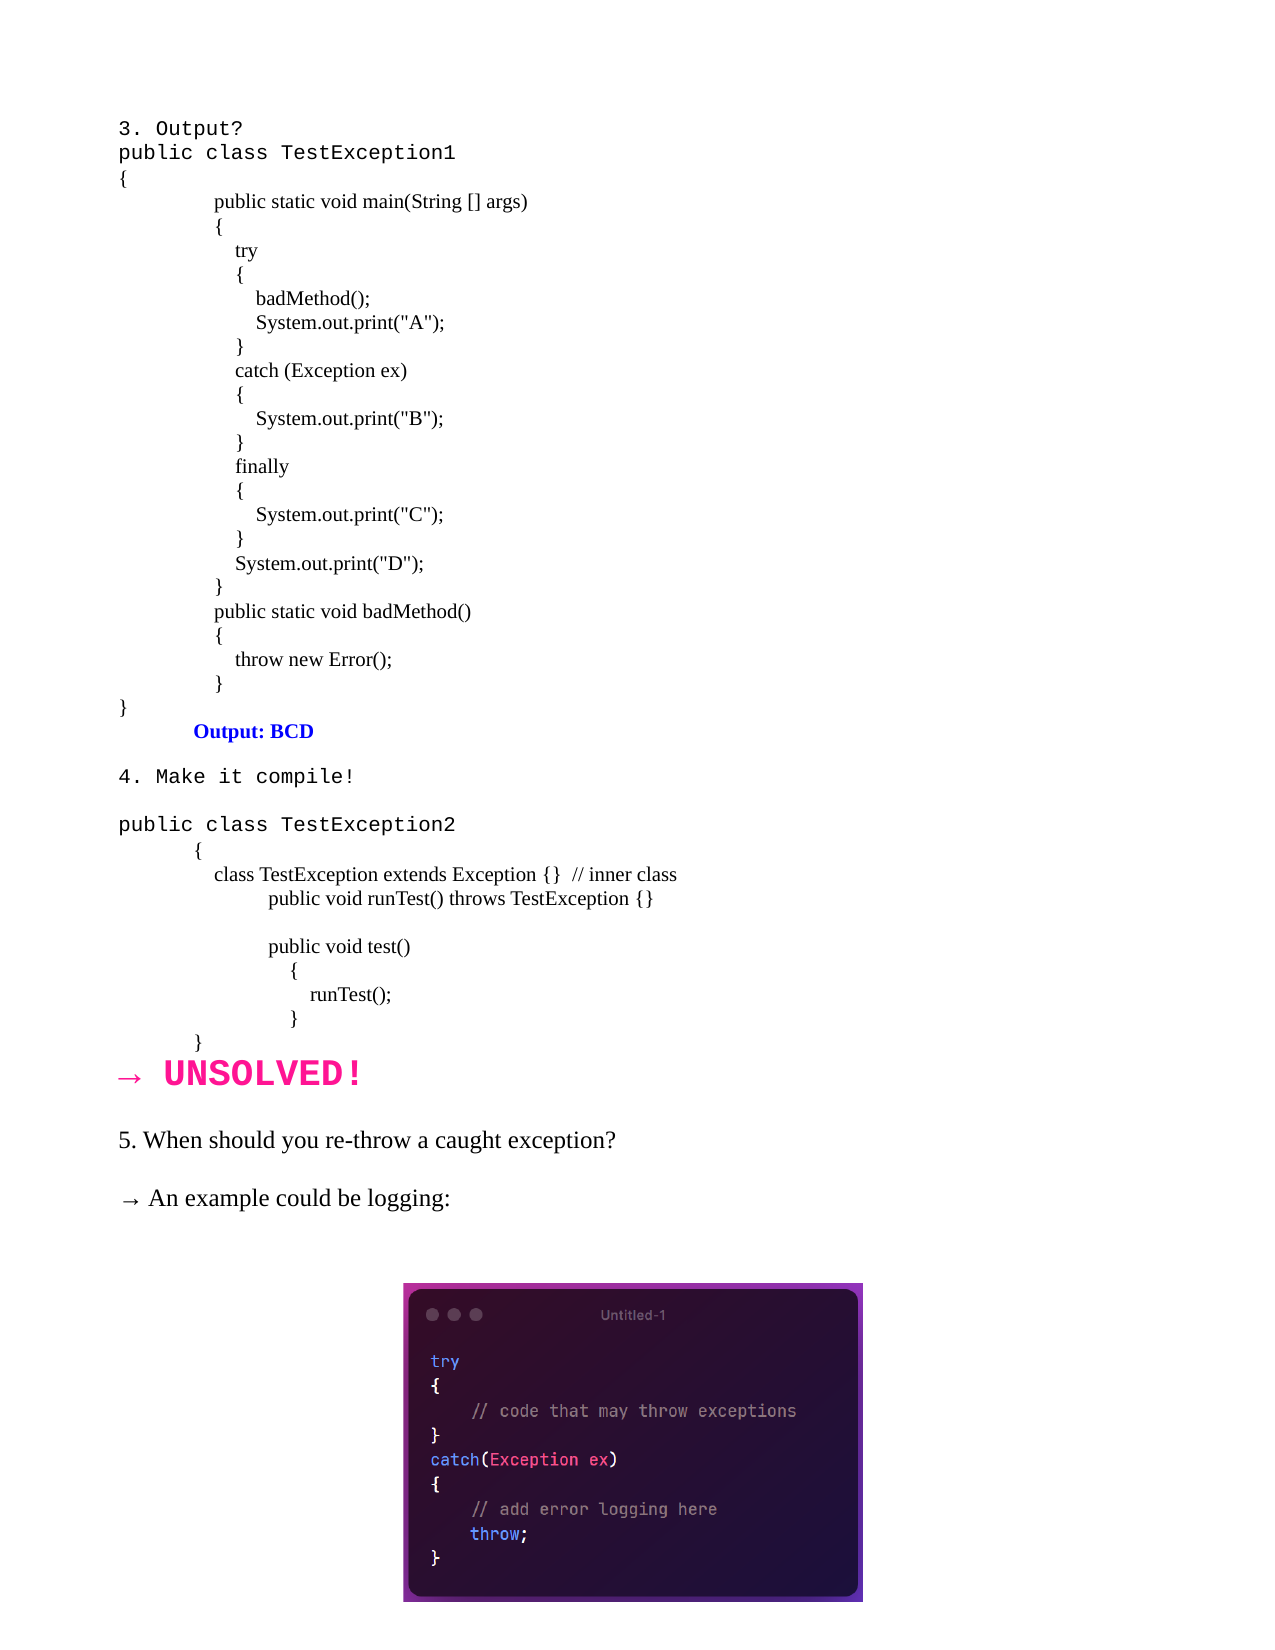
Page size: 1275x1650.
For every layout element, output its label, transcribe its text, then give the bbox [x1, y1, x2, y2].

text runTest(); [193, 982, 1157, 1006]
text throw new Error(); [118, 647, 1157, 671]
text public class TestException1 [118, 142, 1157, 165]
text Output: BCD [118, 719, 1157, 743]
text → UNSOLVED! [118, 1054, 1157, 1097]
text } [118, 695, 1157, 719]
text 5. When should you re-throw a caught exception? [118, 1125, 1157, 1154]
text { [118, 213, 1157, 238]
text badMethod(); [118, 286, 1157, 310]
text System.out.print("D"); [118, 550, 1157, 574]
text catch (Exception ex) [118, 358, 1157, 382]
text System.out.print("C"); [118, 502, 1157, 526]
text class TestException extends Exception {} // inner class [118, 862, 1157, 886]
text System.out.print("A"); [118, 310, 1157, 334]
text { [118, 623, 1157, 647]
text try [118, 238, 1157, 262]
text } [118, 334, 1157, 358]
text } [118, 526, 1157, 550]
text finally [118, 454, 1157, 478]
text → An example could be logging: [118, 1183, 1157, 1212]
text System.out.print("B"); [118, 406, 1157, 430]
text public static void badMethod() [118, 598, 1157, 623]
text public class TestException2 [118, 814, 1157, 837]
text } [118, 1030, 1157, 1054]
text { [193, 958, 1157, 982]
text { [118, 837, 1157, 862]
text } [193, 1006, 1157, 1030]
text { [118, 382, 1157, 406]
text } [118, 671, 1157, 695]
text public void runTest() throws TestException {} [118, 886, 1157, 910]
text public void test() [118, 934, 1157, 958]
text } [118, 574, 1157, 598]
text public static void main(String [] args) [118, 189, 1157, 213]
text { [118, 165, 1157, 189]
text { [118, 262, 1157, 286]
text } [118, 430, 1157, 454]
text 4. Make it compile! [118, 767, 1157, 790]
picture [403, 1283, 863, 1602]
text 3. Output? [118, 118, 1157, 142]
text { [118, 478, 1157, 502]
